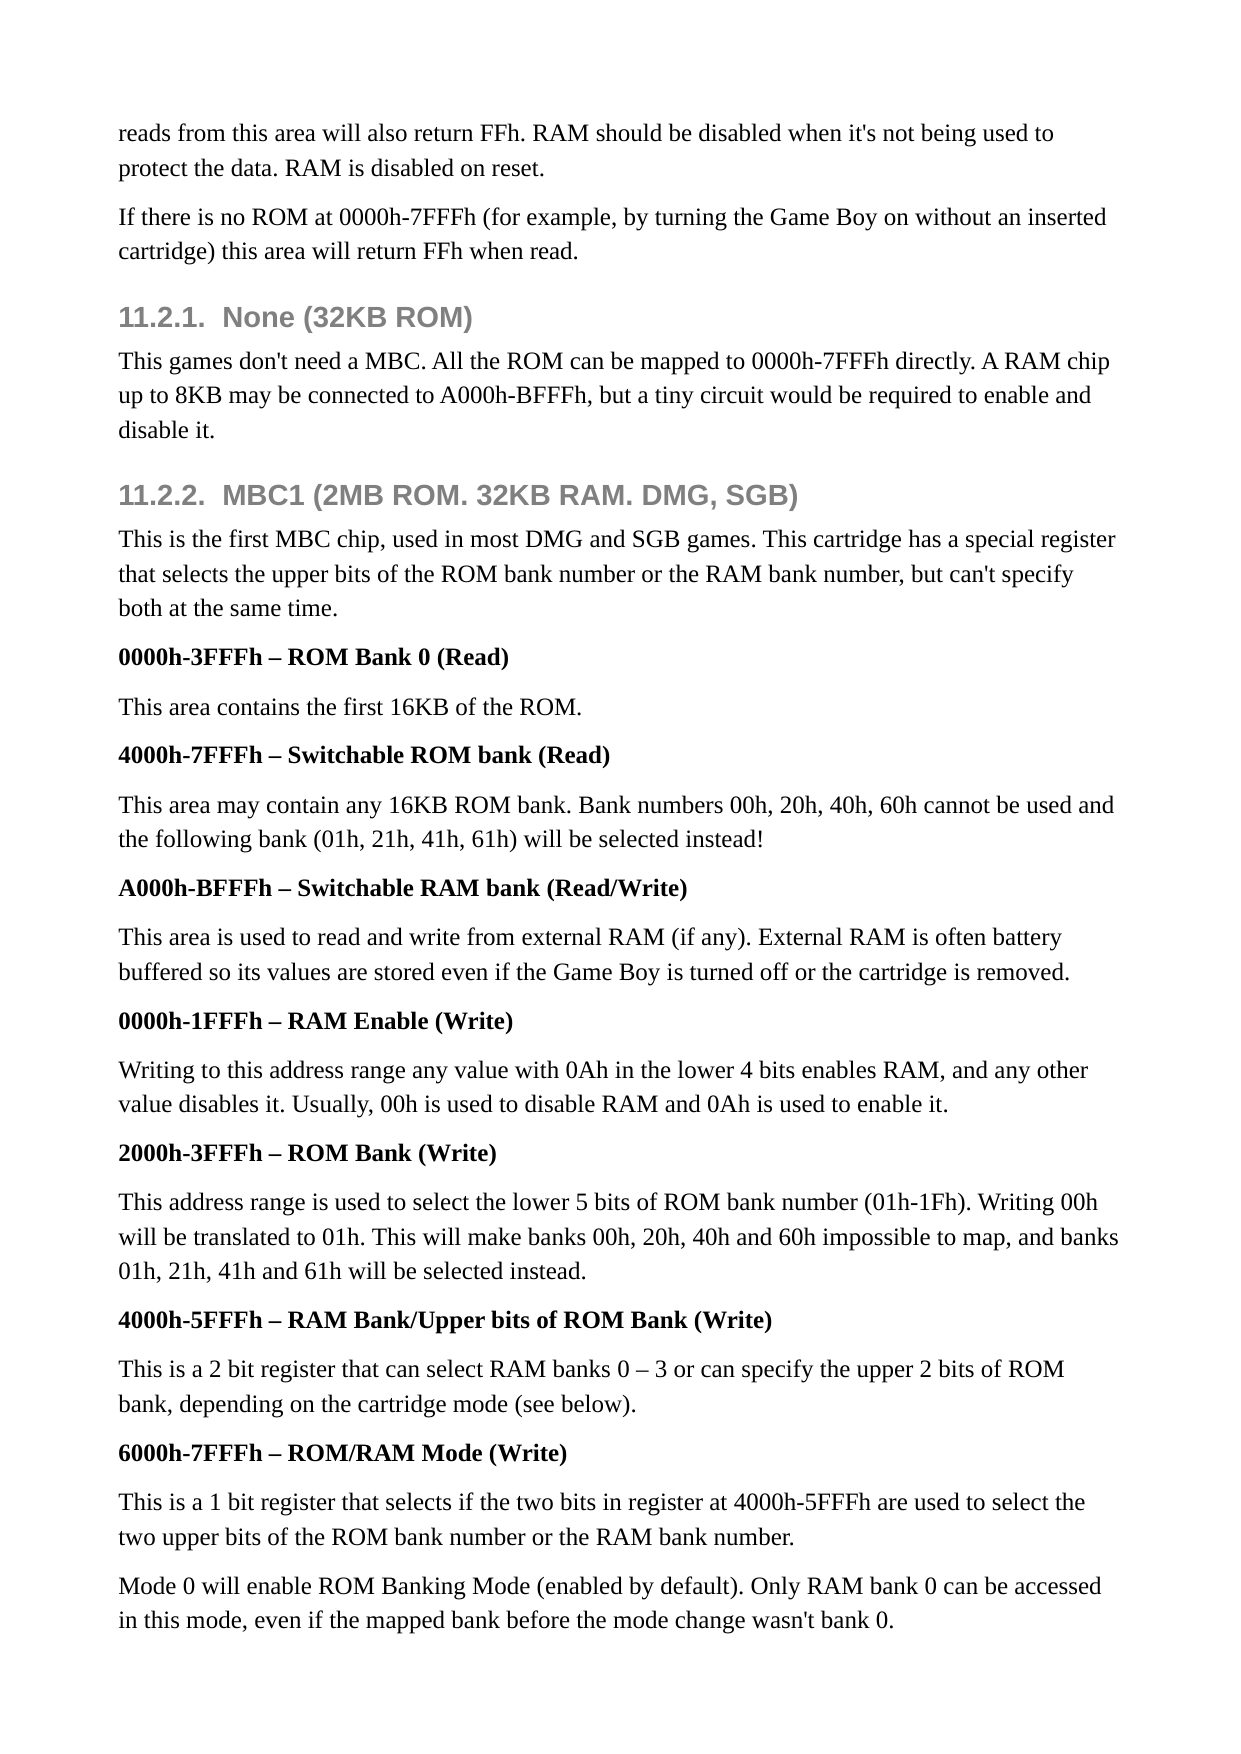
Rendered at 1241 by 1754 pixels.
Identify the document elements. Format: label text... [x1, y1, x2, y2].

text Writing to this address range any value with 0Ah in the lower 4 bits enables RAM, and any other value disables it. Usually, 00h is used to disable RAM and 0Ah is used to enable it. [118, 1055, 1122, 1118]
text This address range is used to select the lower 5 bits of ROM bank number (01h-1Fh). Writing 00h will be translated to 01h. This will make banks 00h, 20h, 40h and 60h impossible to map, and banks 01h, 21h, 41h and 61h will be selected instead. [118, 1187, 1122, 1285]
text 6000h-7FFFh – ROM/RAM Mode (Write) [118, 1438, 1122, 1467]
text This area is used to read and write from external RAM (if any). External RAM is often battery buffered so its values are stored even if the Game Boy is turned off or the cartridge is removed. [118, 922, 1122, 986]
text 4000h-5FFFh – RAM Bank/Upper bits of ROM Bank (Write) [118, 1306, 1122, 1334]
text reads from this area will also return FFh. RAM should be disabled when it's not being used to protect the data. RAM is disabled on reset. [118, 118, 1122, 181]
text This area contains the first 16KB of the ROM. [118, 692, 1122, 720]
text 0000h-1FFFh – RAM Enable (Write) [118, 1006, 1122, 1034]
text 0000h-3FFFh – ROM Bank 0 (Read) [118, 642, 1122, 671]
text This is a 1 bit register that selects if the two bits in register at 4000h-5FFFh are used to select the two upper bits of the ROM bank number or the RAM bank number. [118, 1487, 1122, 1550]
text A000h-BFFFh – Switchable RAM bank (Read/Write) [118, 873, 1122, 902]
text 2000h-3FFFh – ROM Bank (Write) [118, 1138, 1122, 1167]
subtitle None (32KB ROM) [118, 300, 1122, 333]
subtitle MBC1 (2MB ROM. 32KB RAM. DMG, SGB) [118, 478, 1122, 512]
text This area may contain any 16KB ROM bank. Bank numbers 00h, 20h, 40h, 60h cannot be used and the following bank (01h, 21h, 41h, 61h) will be selected instead! [118, 790, 1122, 853]
text Mode 0 will enable ROM Banking Mode (enabled by default). Only RAM bank 0 can be accessed in this mode, even if the mapped bank before the mode change wasn't bank 0. [118, 1571, 1122, 1634]
text If there is no ROM at 0000h-7FFFh (for example, by turning the Game Boy on without an inserted cartridge) this area will return FFh when read. [118, 202, 1122, 265]
text This is the first MBC chip, used in most DMG and SGB games. This cartridge has a special register that selects the upper bits of the ROM bank number or the RAM bank number, but can't specify both at the same time. [118, 524, 1122, 622]
text 4000h-7FFFh – Switchable ROM bank (Read) [118, 741, 1122, 769]
text This is a 2 bit register that can select RAM banks 0 – 3 or can specify the upper 2 bits of ROM bank, depending on the cartridge mode (see below). [118, 1354, 1122, 1418]
text This games don't need a MBC. All the ROM can be mapped to 0000h-7FFFh directly. A RAM chip up to 8KB may be connected to A000h-BFFFh, but a tiny circuit would be required to enable and disable it. [118, 346, 1122, 443]
